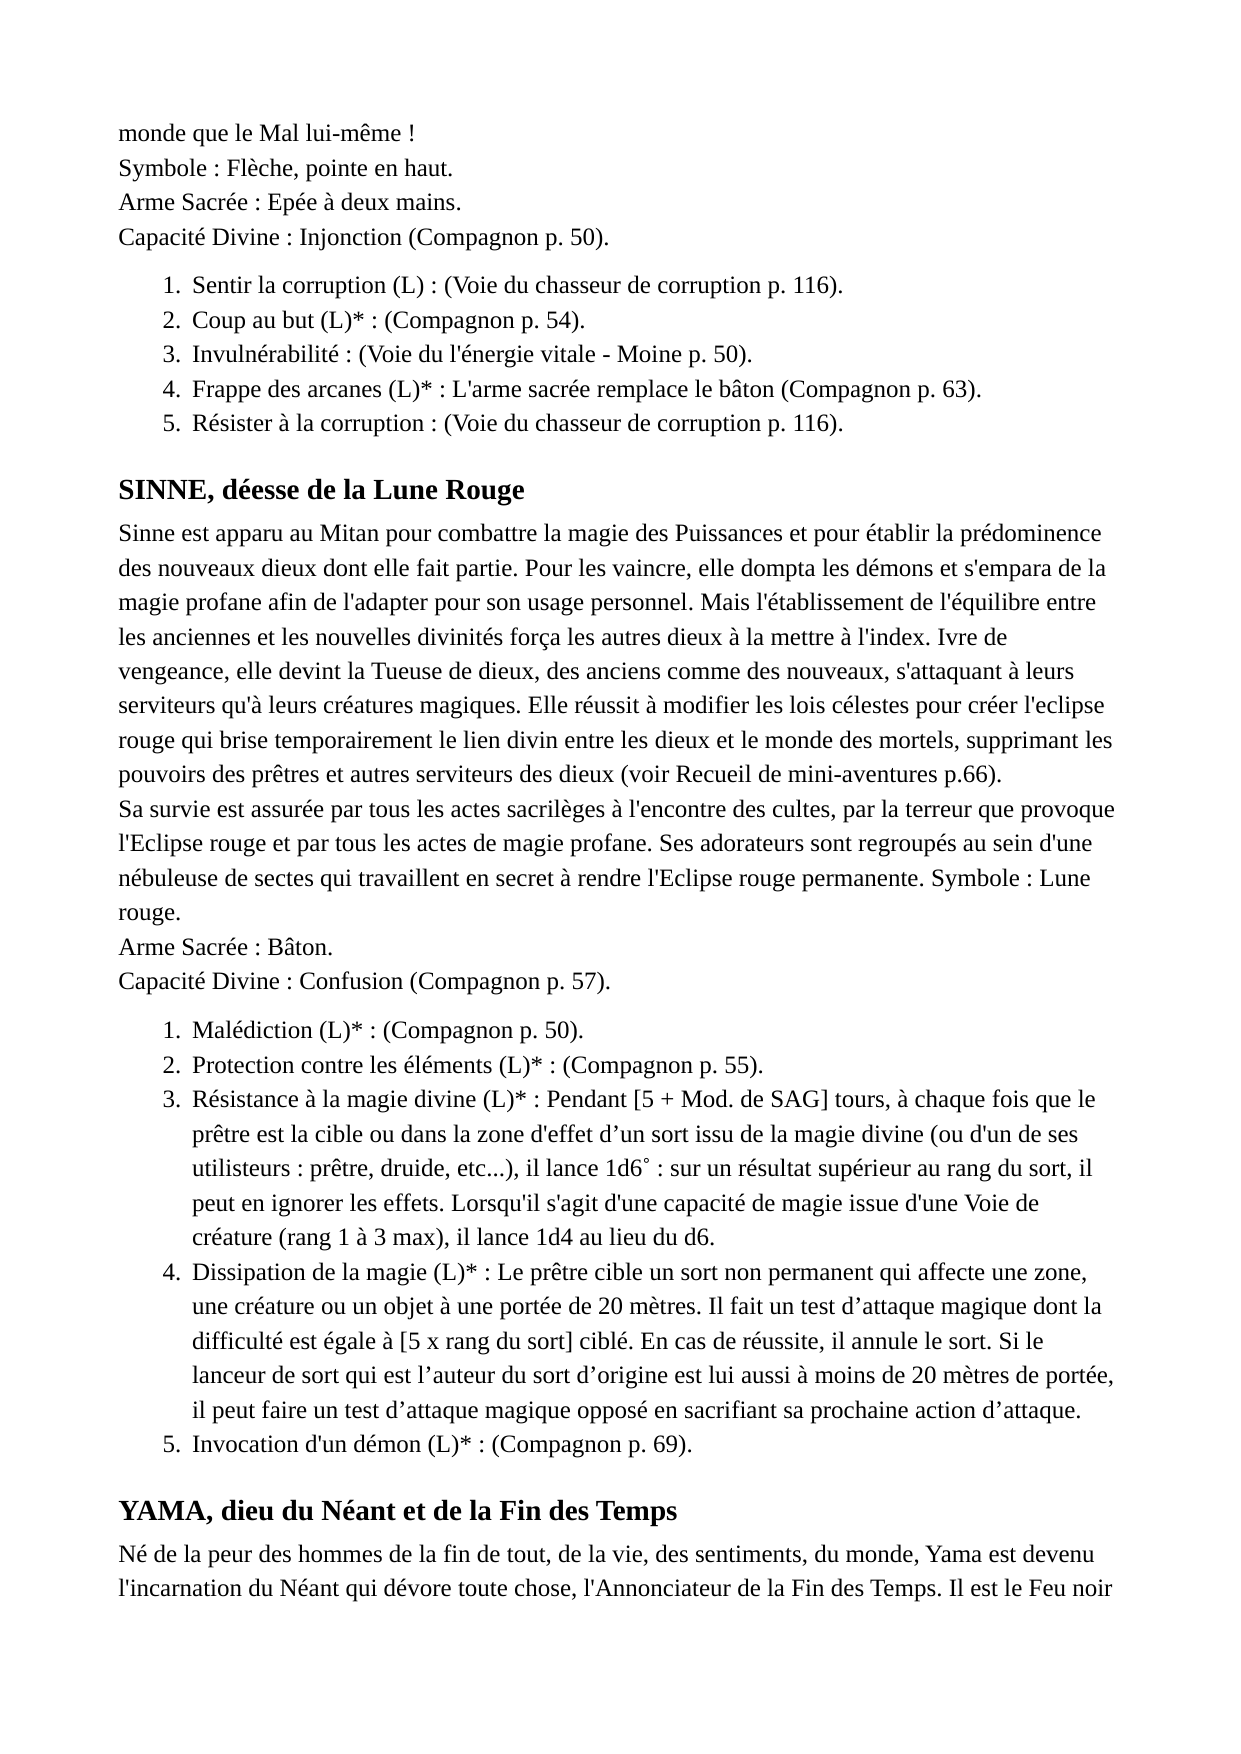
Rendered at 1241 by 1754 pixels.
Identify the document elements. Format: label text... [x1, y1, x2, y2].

list Frappe des arcanes (L)* : L'arme sacrée remplace le bâton (Compagnon p. 63). [162, 374, 1122, 403]
list Résister à la corruption : (Voie du chasseur de corruption p. 116). [162, 408, 1122, 437]
list Invocation d'un démon (L)* : (Compagnon p. 69). [162, 1429, 1122, 1458]
text Sinne est apparu au Mitan pour combattre la magie des Puissances et pour établir la prédominence des nouveaux dieux dont elle fait partie. Pour les vaincre, elle dompta les démons et s'empara de la magie profane afin de l'adapter pour son usage personnel. Mais l'établissement de l'équilibre entre les anciennes et les nouvelles divinités força les autres dieux à la mettre à l'index. Ivre de vengeance, elle devint la Tueuse de dieux, des anciens comme des nouveaux, s'attaquant à leurs serviteurs qu'à leurs créatures magiques. Elle réussit à modifier les lois célestes pour créer l'eclipse rouge qui brise temporairement le lien divin entre les dieux et le monde des mortels, supprimant les pouvoirs des prêtres et autres serviteurs des dieux (voir Recueil de mini-aventures p.66). Sa survie est assurée par tous les actes sacrilèges à l'encontre des cultes, par la terreur que provoque l'Eclipse rouge et par tous les actes de magie profane. Ses adorateurs sont regroupés au sein d'une nébuleuse de sectes qui travaillent en secret à rendre l'Eclipse rouge permanente. Symbole : Lune rouge. Arme Sacrée : Bâton. Capacité Divine : Confusion (Compagnon p. 57). [118, 518, 1122, 995]
list Coup au but (L)* : (Compagnon p. 54). [162, 305, 1122, 334]
text monde que le Mal lui-même ! Symbole : Flèche, pointe en haut. Arme Sacrée : Epée à deux mains. Capacité Divine : Injonction (Compagnon p. 50). [118, 118, 1122, 250]
list Malédiction (L)* : (Compagnon p. 50). [162, 1016, 1122, 1044]
list Sentir la corruption (L) : (Voie du chasseur de corruption p. 116). [162, 271, 1122, 299]
text Né de la peur des hommes de la fin de tout, de la vie, des sentiments, du monde, Yama est devenu l'incarnation du Néant qui dévore toute chose, l'Annonciateur de la Fin des Temps. Il est le Feu noir [118, 1539, 1122, 1602]
list Invulnérabilité : (Voie du l'énergie vitale - Moine p. 50). [162, 339, 1122, 368]
list Dissipation de la magie (L)* : Le prêtre cible un sort non permanent qui affecte une zone, une créature ou un objet à une portée de 20 mètres. Il fait un test d’attaque magique dont la difficulté est égale à [5 x rang du sort] ciblé. En cas de réussite, il annule le sort. Si le lanceur de sort qui est l’auteur du sort d’origine est lui aussi à moins de 20 mètres de portée, il peut faire un test d’attaque magique opposé en sacrifiant sa prochaine action d’attaque. [162, 1257, 1122, 1423]
list Résistance à la magie divine (L)* : Pendant [5 + Mod. de SAG] tours, à chaque fois que le prêtre est la cible ou dans la zone d'effet d’un sort issu de la magie divine (ou d'un de ses utilisteurs : prêtre, druide, etc...), il lance 1d6˚ : sur un résultat supérieur au rang du sort, il peut en ignorer les effets. Lorsqu'il s'agit d'une capacité de magie issue d'une Voie de créature (rang 1 à 3 max), il lance 1d4 au lieu du d6. [162, 1084, 1122, 1251]
subtitle SINNE, déesse de la Lune Rouge [118, 472, 1122, 506]
list Protection contre les éléments (L)* : (Compagnon p. 55). [162, 1050, 1122, 1079]
subtitle YAMA, dieu du Néant et de la Fin des Temps [118, 1493, 1122, 1526]
